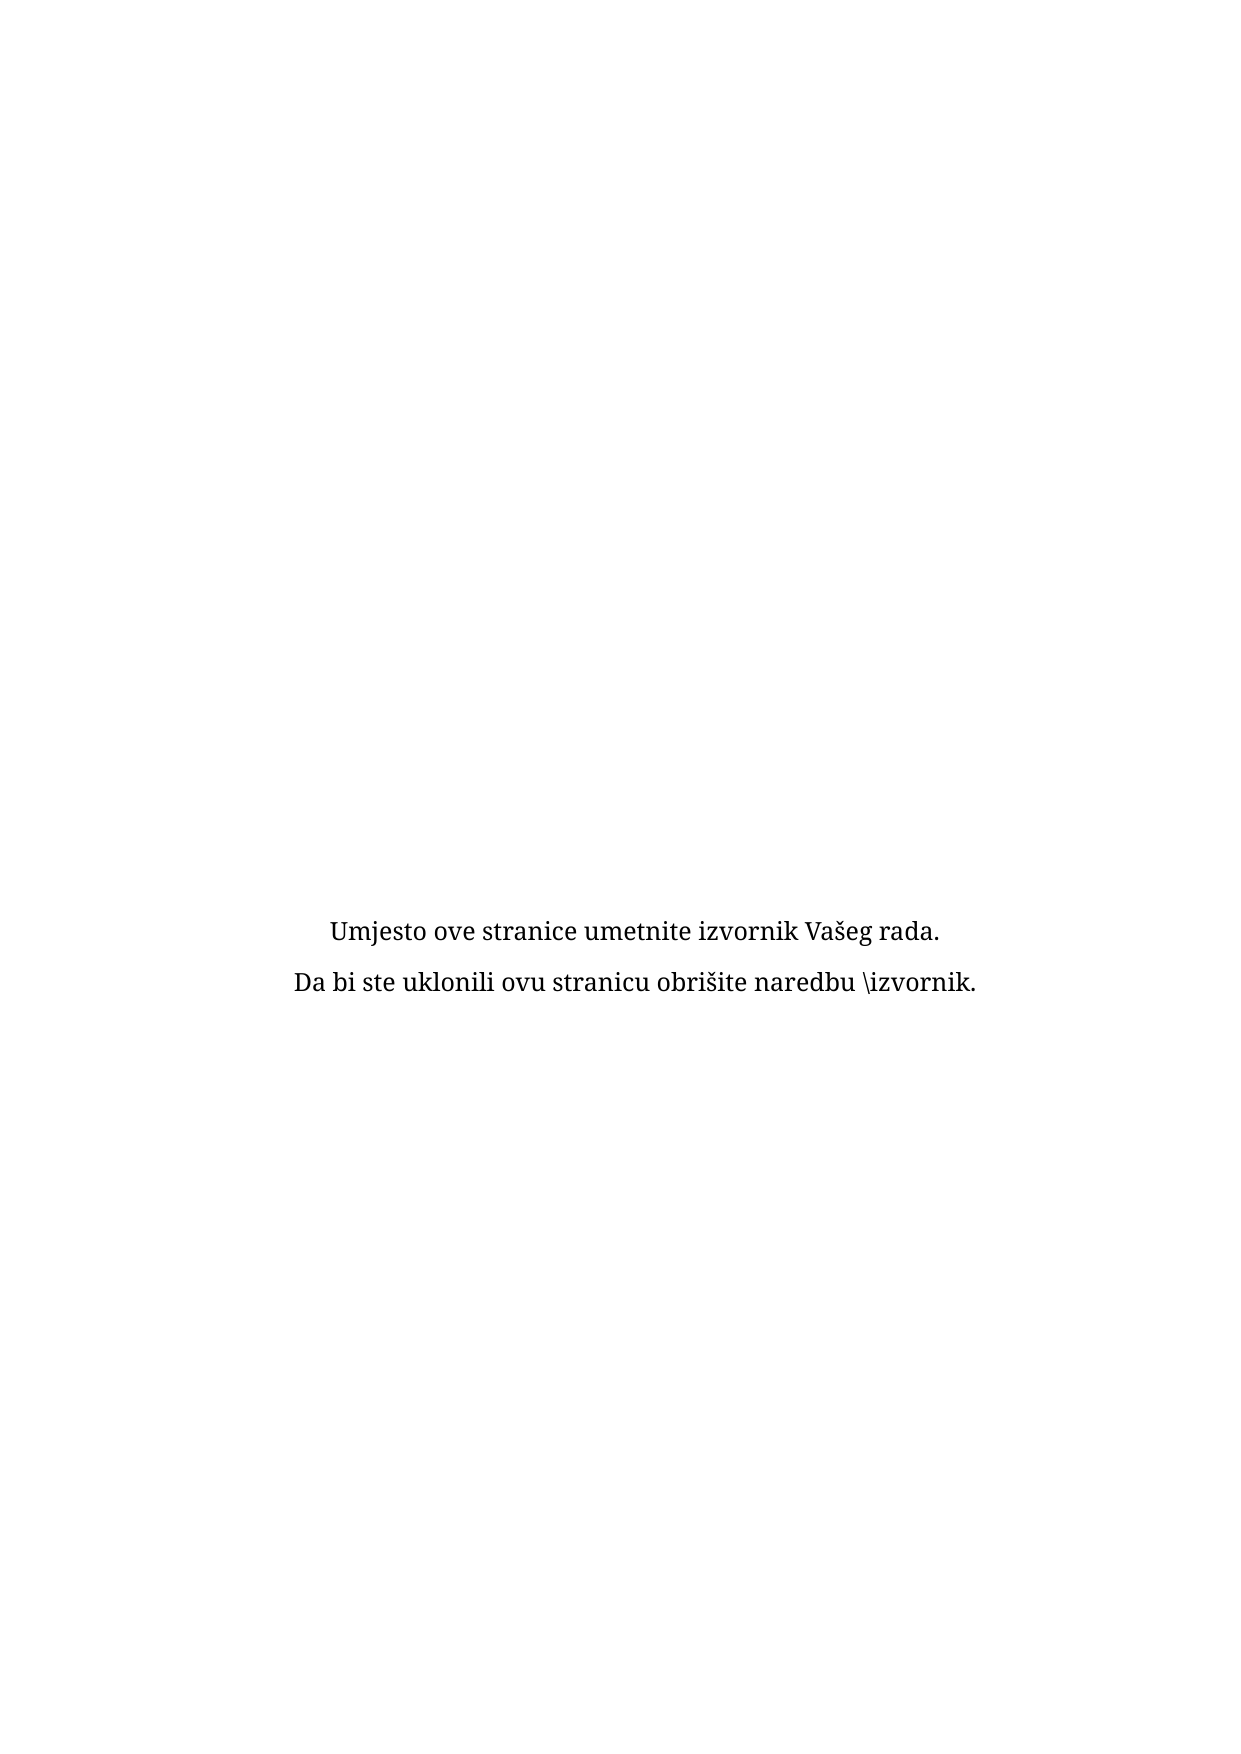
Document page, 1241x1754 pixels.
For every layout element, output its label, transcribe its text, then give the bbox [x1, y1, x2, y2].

text Da bi ste uklonili ovu stranicu obrišite naredbu \izvornik. [177, 964, 1093, 998]
text Umjesto ove stranice umetnite izvornik Vašeg rada. [177, 913, 1093, 947]
